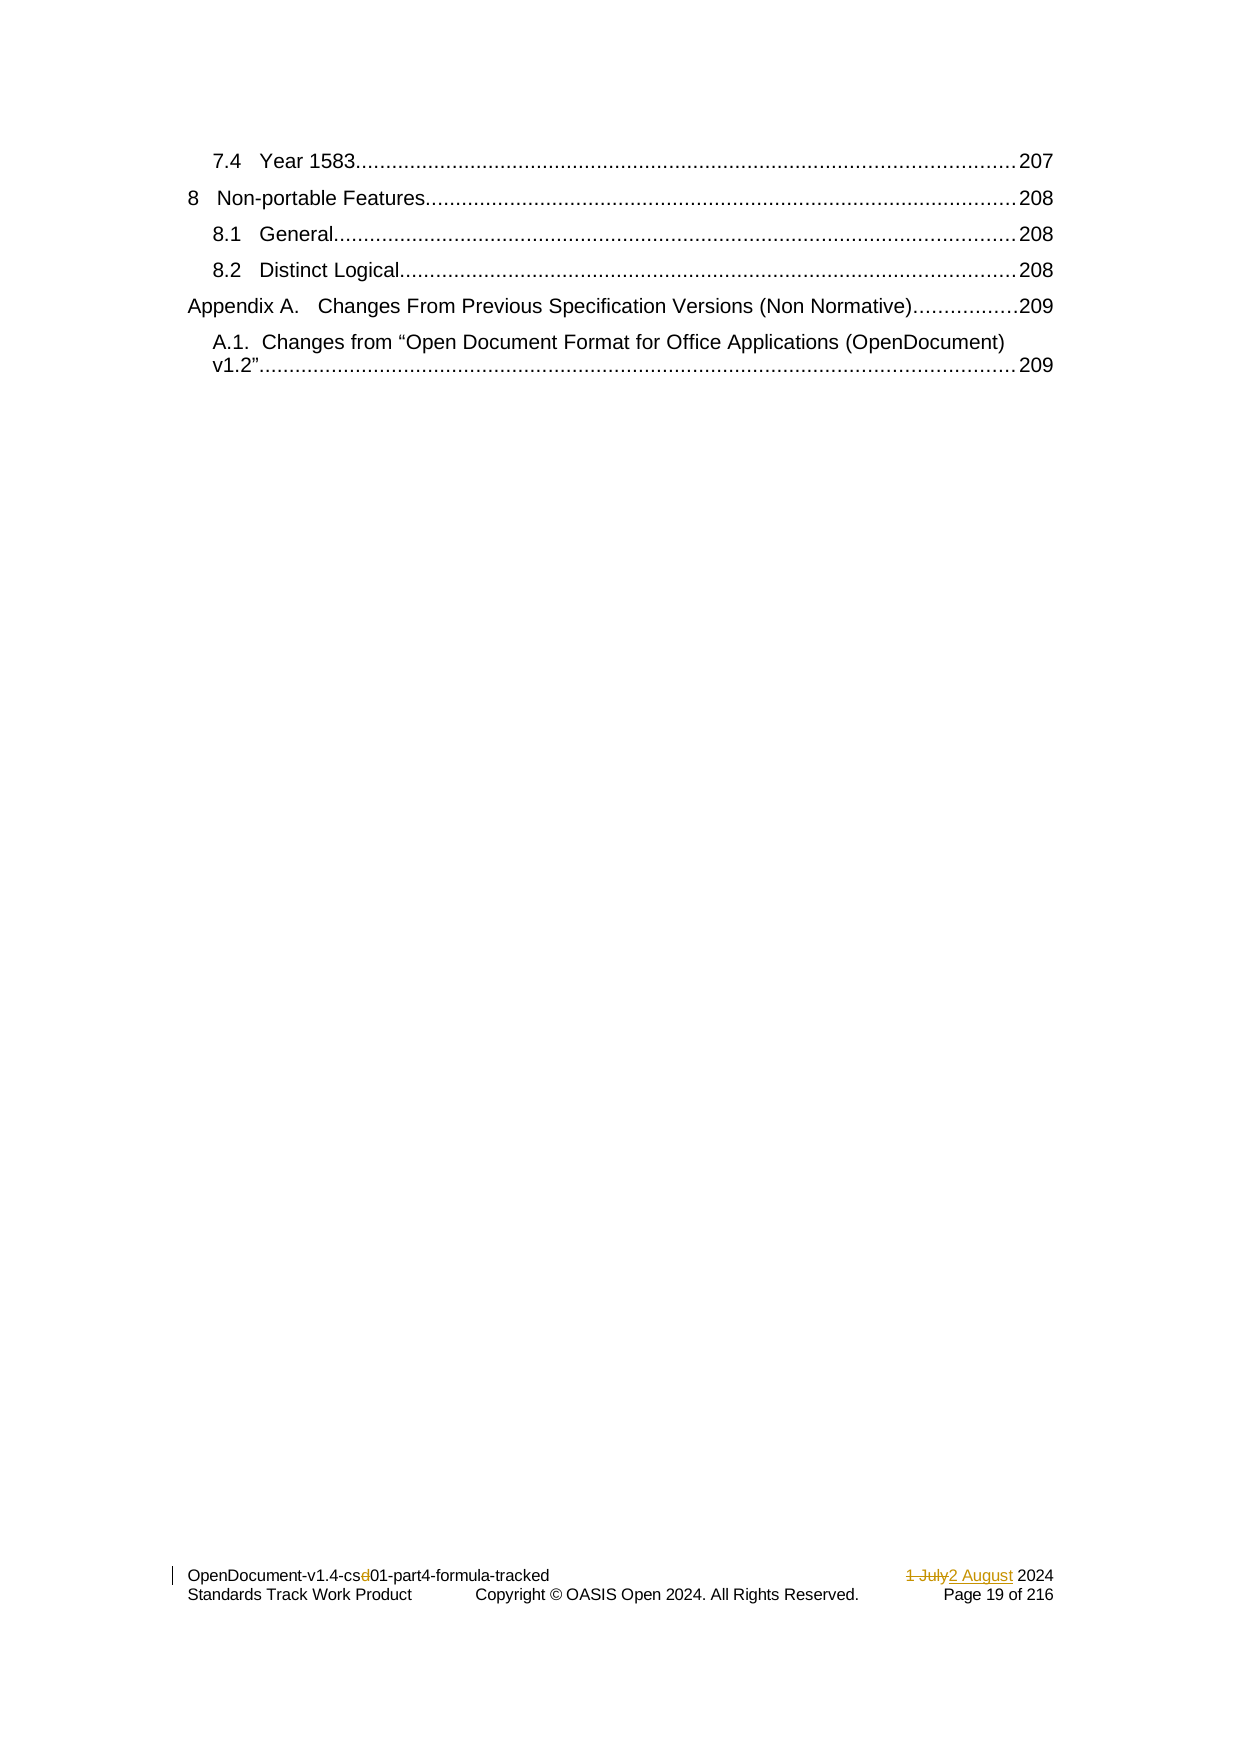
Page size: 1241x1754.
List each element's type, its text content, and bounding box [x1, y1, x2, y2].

text 8.2 Distinct Logical 208 [212, 258, 1053, 282]
text 7.4 Year 1583 207 [212, 150, 1053, 173]
text Appendix A. Changes From Previous Specification Versions (Non Normative) 209 [187, 294, 1053, 318]
text 8 Non-portable Features 208 [187, 186, 1053, 209]
text 8.1 General 208 [212, 222, 1053, 246]
text A.1. Changes from “Open Document Format for Office Applications (OpenDocument) v1.2” 209 [212, 330, 1053, 377]
